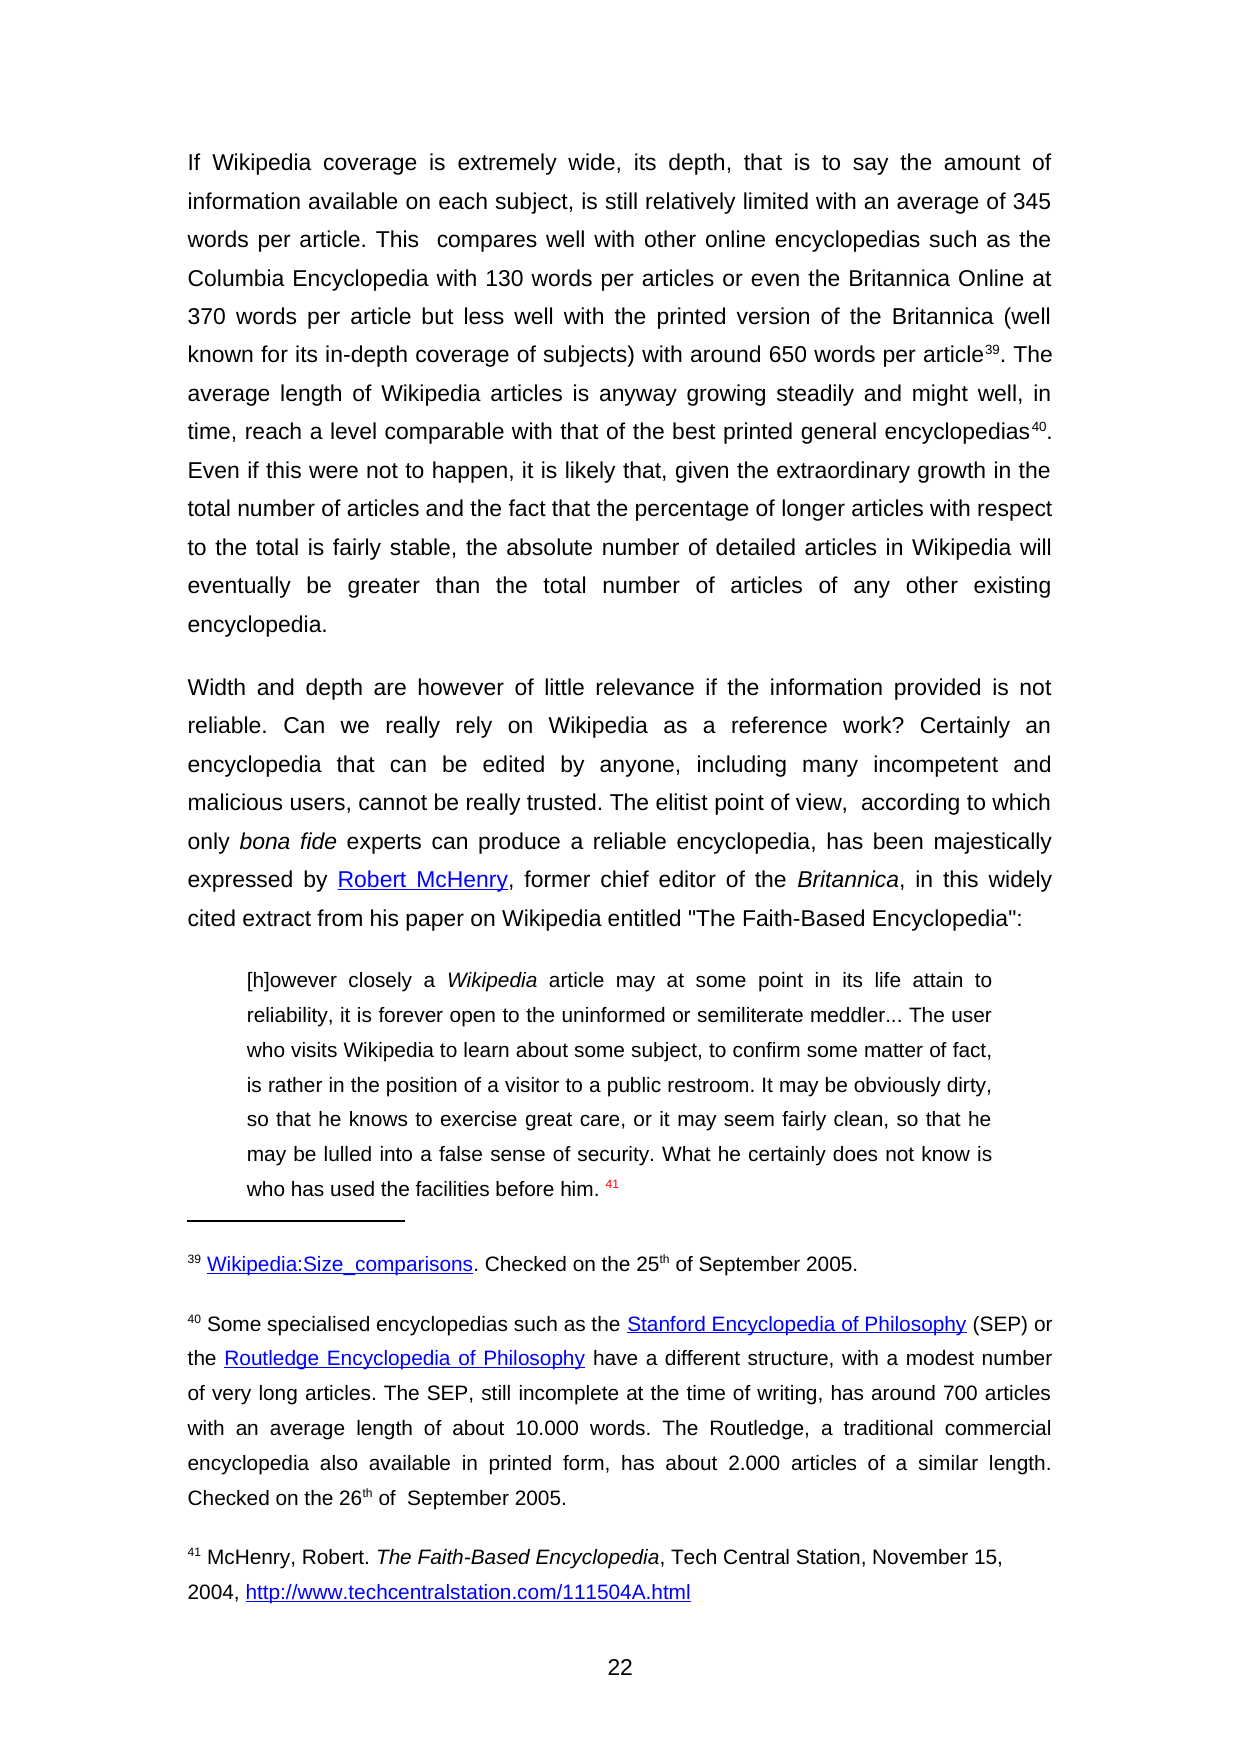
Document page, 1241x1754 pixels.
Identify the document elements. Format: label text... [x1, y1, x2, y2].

text If Wikipedia coverage is extremely wide, its depth, that is to say the amount of information available on each subject, is still relatively limited with an average of 345 words per article. This compares well with other online encyclopedias such as the Columbia Encyclopedia with 130 words per articles or even the Britannica Online at 370 words per article but less well with the printed version of the Britannica (well known for its in-depth coverage of subjects) with around 650 words per article. The average length of Wikipedia articles is anyway growing steadily and might well, in time, reach a level comparable with that of the best printed general encyclopedias. Even if this were not to happen, it is likely that, given the extraordinary growth in the total number of articles and the fact that the percentage of longer articles with respect to the total is fairly stable, the absolute number of detailed articles in Wikipedia will eventually be greater than the total number of articles of any other existing encyclopedia. [187, 150, 1053, 637]
text Width and depth are however of little relevance if the information provided is not reliable. Can we really rely on Wikipedia as a reference work? Certainly an encyclopedia that can be edited by anyone, including many incompetent and malicious users, cannot be really trusted. The elitist point of view, according to which only bona fide experts can produce a reliable encyclopedia, has been majestically expressed by Robert McHenry, former chief editor of the Britannica, in this widely cited extract from his paper on Wikipedia entitled "The Faith-Based Encyclopedia": [187, 675, 1053, 931]
text Wikipedia:Size_comparisons. Checked on the 25th of September 2005. [187, 1252, 1053, 1276]
text McHenry, Robert. The Faith-Based Encyclopedia, Tech Central Station, November 15, 2004, http://www.techcentralstation.com/111504A.html [187, 1546, 1053, 1604]
text [h]owever closely a Wikipedia article may at some point in its life attain to reliability, it is forever open to the uninformed or semiliterate meddler... The user who visits Wikipedia to learn about some subject, to confirm some matter of fact, is rather in the position of a visitor to a public restroom. It may be obviously dirty, so that he knows to exercise great care, or it may seem fairly clean, so that he may be lulled into a false sense of security. What he certainly does not know is who has used the facilities before him. [247, 969, 993, 1201]
text Some specialised encyclopedias such as the Stanford Encyclopedia of Philosophy (SEP) or the Routledge Encyclopedia of Philosophy have a different structure, with a modest number of very long articles. The SEP, still incomplete at the time of writing, has around 700 articles with an average length of about 10.000 words. The Routledge, a traditional commercial encyclopedia also available in printed form, has about 2.000 articles of a similar length. Checked on the 26th of September 2005. [187, 1312, 1053, 1509]
